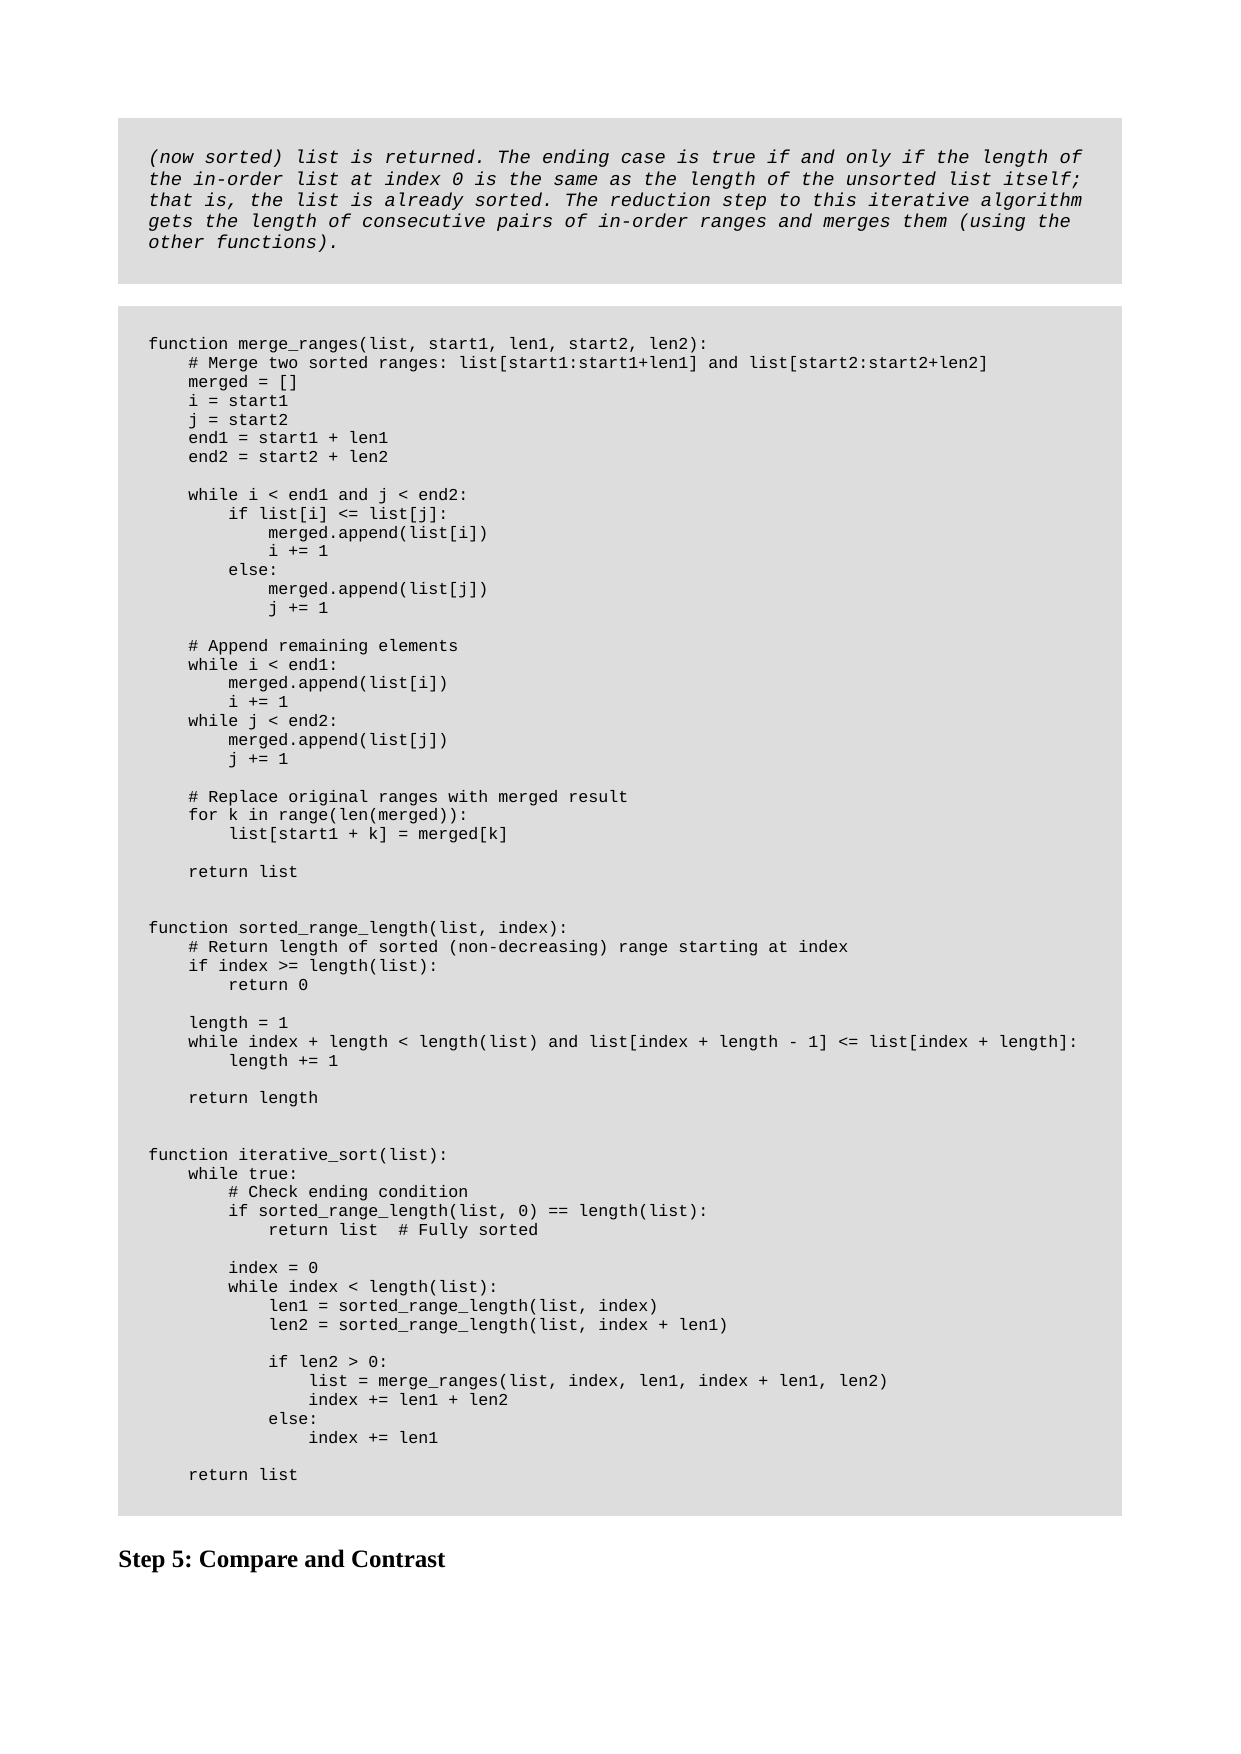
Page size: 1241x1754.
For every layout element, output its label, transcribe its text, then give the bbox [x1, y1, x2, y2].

text i = start1 [118, 392, 1122, 411]
text function sorted_range_length(list, index): [118, 920, 1122, 939]
text else: [118, 1410, 1122, 1429]
text return list # Fully sorted [118, 1222, 1122, 1241]
text if sorted_range_length(list, 0) == length(list): [118, 1203, 1122, 1222]
text # Merge two sorted ranges: list[start1:start1+len1] and list[start2:start2+len2] [118, 354, 1122, 373]
text end2 = start2 + len2 [118, 449, 1122, 468]
text # Check ending condition [118, 1184, 1122, 1203]
text list[start1 + k] = merged[k] [118, 826, 1122, 845]
text index += len1 + len2 [118, 1391, 1122, 1410]
text # Append remaining elements [118, 637, 1122, 656]
text j += 1 [118, 750, 1122, 769]
text if len2 > 0: [118, 1354, 1122, 1373]
text len2 = sorted_range_length(list, index + len1) [118, 1316, 1122, 1335]
text i += 1 [118, 694, 1122, 713]
text merged.append(list[j]) [118, 581, 1122, 599]
text while index + length < length(list) and list[index + length - 1] <= list[index + length]: [118, 1033, 1122, 1052]
text else: [118, 562, 1122, 581]
text return list [118, 1467, 1122, 1516]
text if index >= length(list): [118, 958, 1122, 977]
text len1 = sorted_range_length(list, index) [118, 1297, 1122, 1316]
text length += 1 [118, 1052, 1122, 1071]
text while true: [118, 1165, 1122, 1184]
text j += 1 [118, 599, 1122, 618]
text index += len1 [118, 1429, 1122, 1448]
text for k in range(len(merged)): [118, 807, 1122, 826]
text return 0 [118, 977, 1122, 996]
text merged.append(list[i]) [118, 524, 1122, 543]
text merged.append(list[j]) [118, 732, 1122, 750]
text Step 5: Compare and Contrast [118, 1544, 1122, 1573]
text j = start2 [118, 411, 1122, 430]
text merged.append(list[i]) [118, 675, 1122, 694]
text return length [118, 1090, 1122, 1109]
text while i < end1 and j < end2: [118, 486, 1122, 505]
text end1 = start1 + len1 [118, 430, 1122, 449]
text list = merge_ranges(list, index, len1, index + len1, len2) [118, 1373, 1122, 1391]
text if list[i] <= list[j]: [118, 505, 1122, 524]
text index = 0 [118, 1259, 1122, 1278]
text return list [118, 863, 1122, 882]
text while index < length(list): [118, 1278, 1122, 1297]
text while j < end2: [118, 713, 1122, 732]
text length = 1 [118, 1014, 1122, 1033]
text # Return length of sorted (non-decreasing) range starting at index [118, 939, 1122, 958]
text function iterative_sort(list): [118, 1146, 1122, 1165]
text # Replace original ranges with merged result [118, 788, 1122, 807]
text function merge_ranges(list, start1, len1, start2, len2): [118, 306, 1122, 354]
text while i < end1: [118, 656, 1122, 675]
text (now sorted) list is returned. The ending case is true if and only if the length of the in-order list at index 0 is the same as the length of the unsorted list itself; that is, the list is already sorted. The reduction step to this iterative algorithm gets the length of consecutive pairs of in-order ranges and merges them (using the other functions). [118, 118, 1122, 284]
text merged = [] [118, 373, 1122, 392]
text i += 1 [118, 543, 1122, 562]
